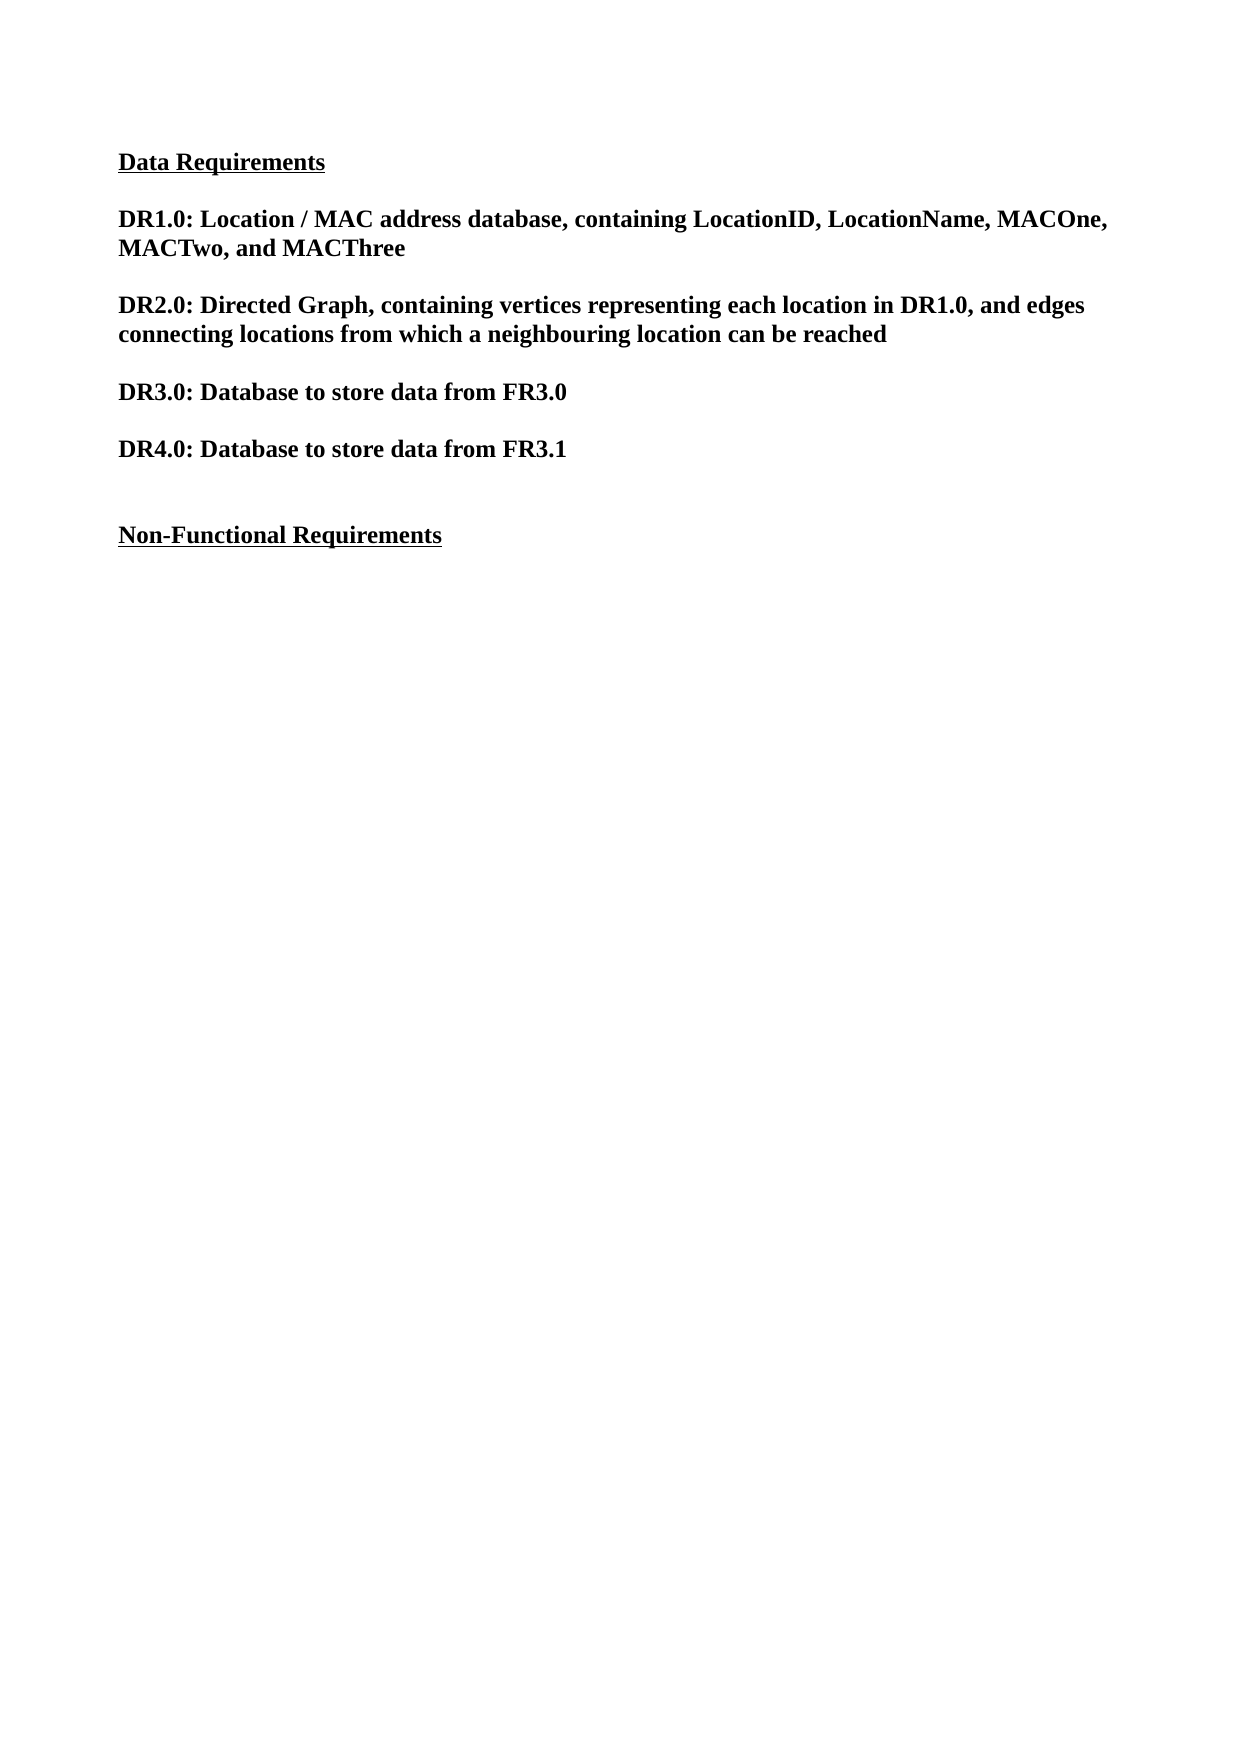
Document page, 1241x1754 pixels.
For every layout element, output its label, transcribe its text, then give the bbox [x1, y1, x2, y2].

text Non-Functional Requirements [118, 521, 1122, 549]
text Data Requirements [118, 147, 1122, 176]
text DR1.0: Location / MAC address database, containing LocationID, LocationName, MACOne, MACTwo, and MACThree [118, 204, 1122, 262]
text DR4.0: Database to store data from FR3.1 [118, 434, 1122, 463]
text DR2.0: Directed Graph, containing vertices representing each location in DR1.0, and edges connecting locations from which a neighbouring location can be reached [118, 291, 1122, 348]
text DR3.0: Database to store data from FR3.0 [118, 377, 1122, 406]
